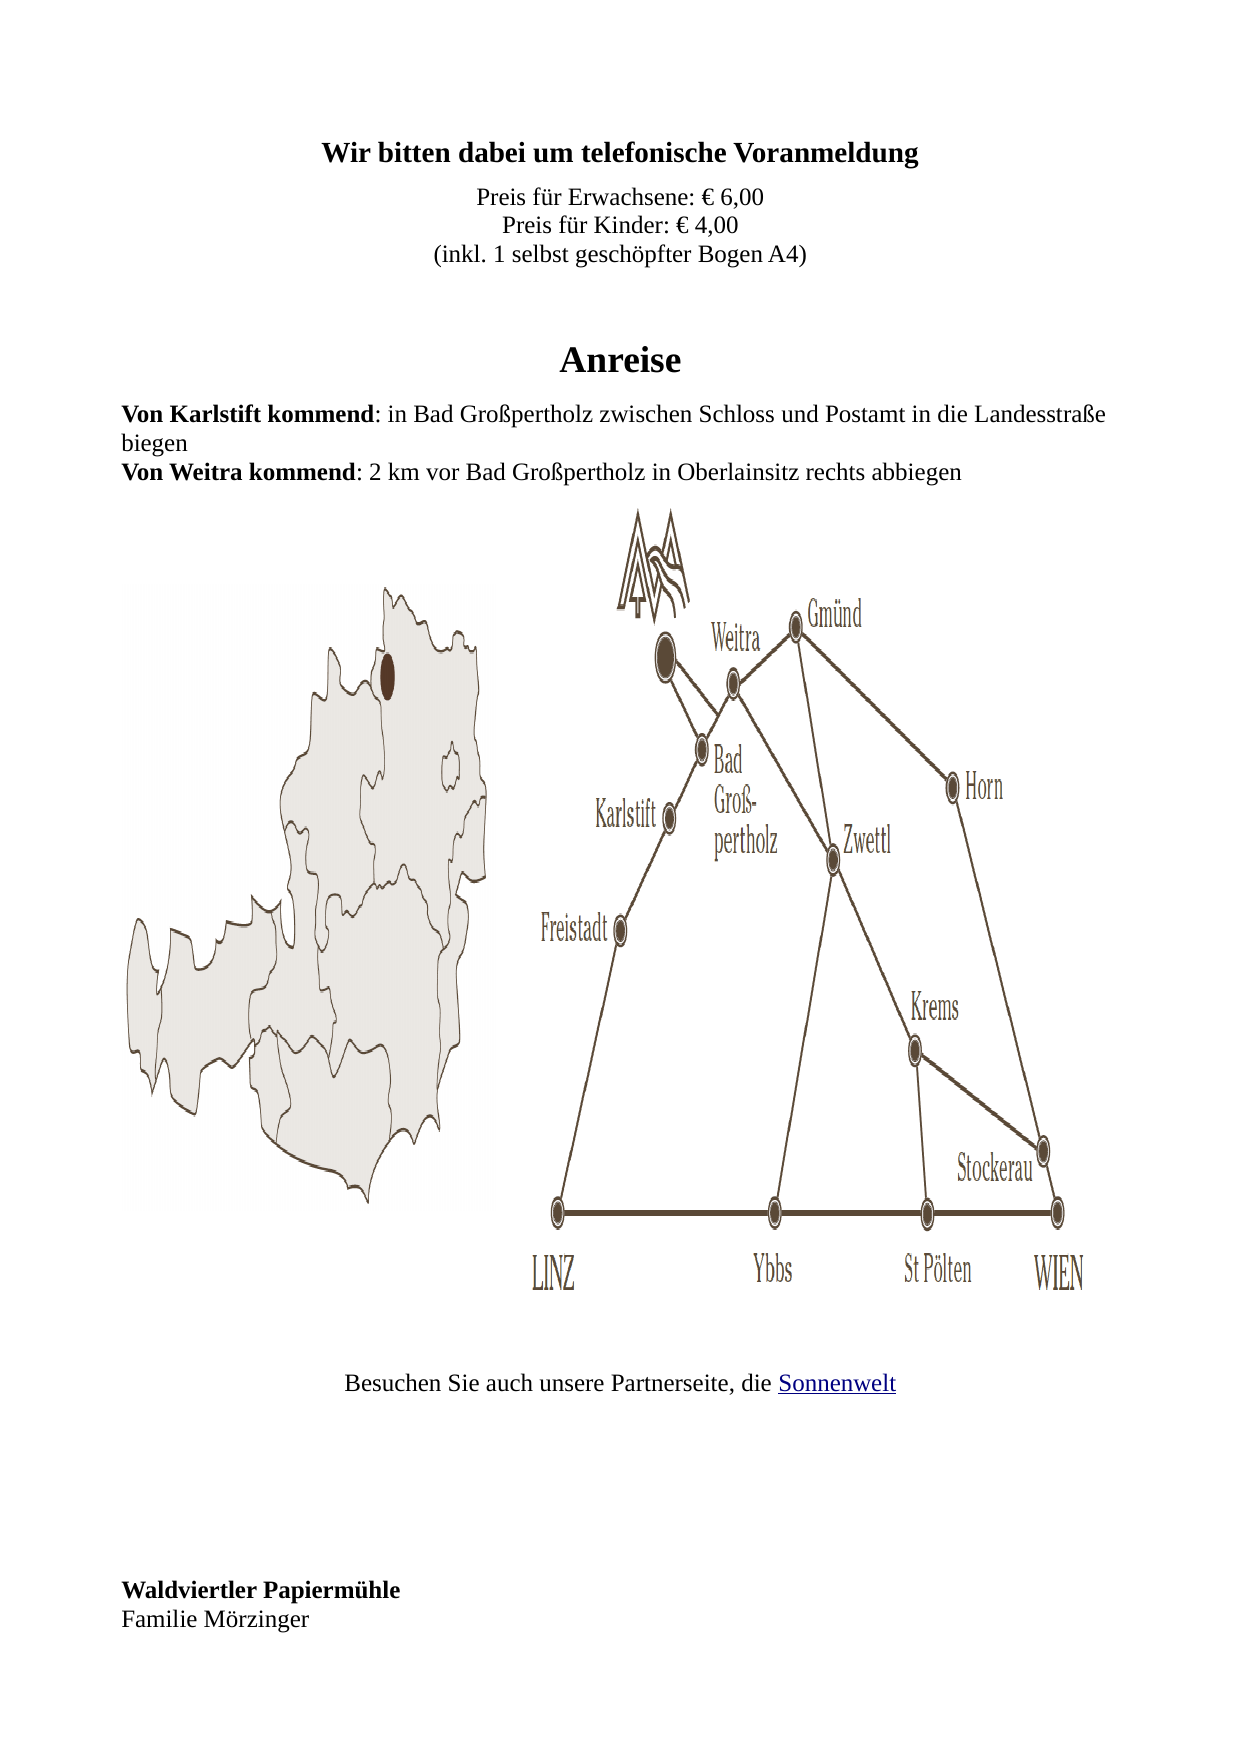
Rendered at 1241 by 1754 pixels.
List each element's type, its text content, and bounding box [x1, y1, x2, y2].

table_cell Besuchen Sie auch unsere Partnerseite, die Sonnenwelt [118, 1307, 1122, 1399]
table_header Wir bitten dabei um telefonische Voranmeldung Preis für Erwachsene: € 6,00 Preis für Kinder: € 4,00 (inkl. 1 selbst geschöpfter Bogen A4) [118, 118, 1122, 271]
table_header Waldviertler Papiermühle Familie Mörzinger [118, 1572, 507, 1635]
table_cell Anreise [118, 271, 1122, 396]
table_cell Von Karlstift kommend: in Bad Großpertholz zwischen Schloss und Postamt in die Landesstraße biegen Von Weitra kommend: 2 km vor Bad Großpertholz in Oberlainsitz rechts abbiegen [118, 396, 1122, 488]
table_cell [521, 488, 1122, 1307]
table_cell [118, 488, 521, 1307]
picture [121, 584, 497, 1211]
picture [523, 491, 1087, 1304]
